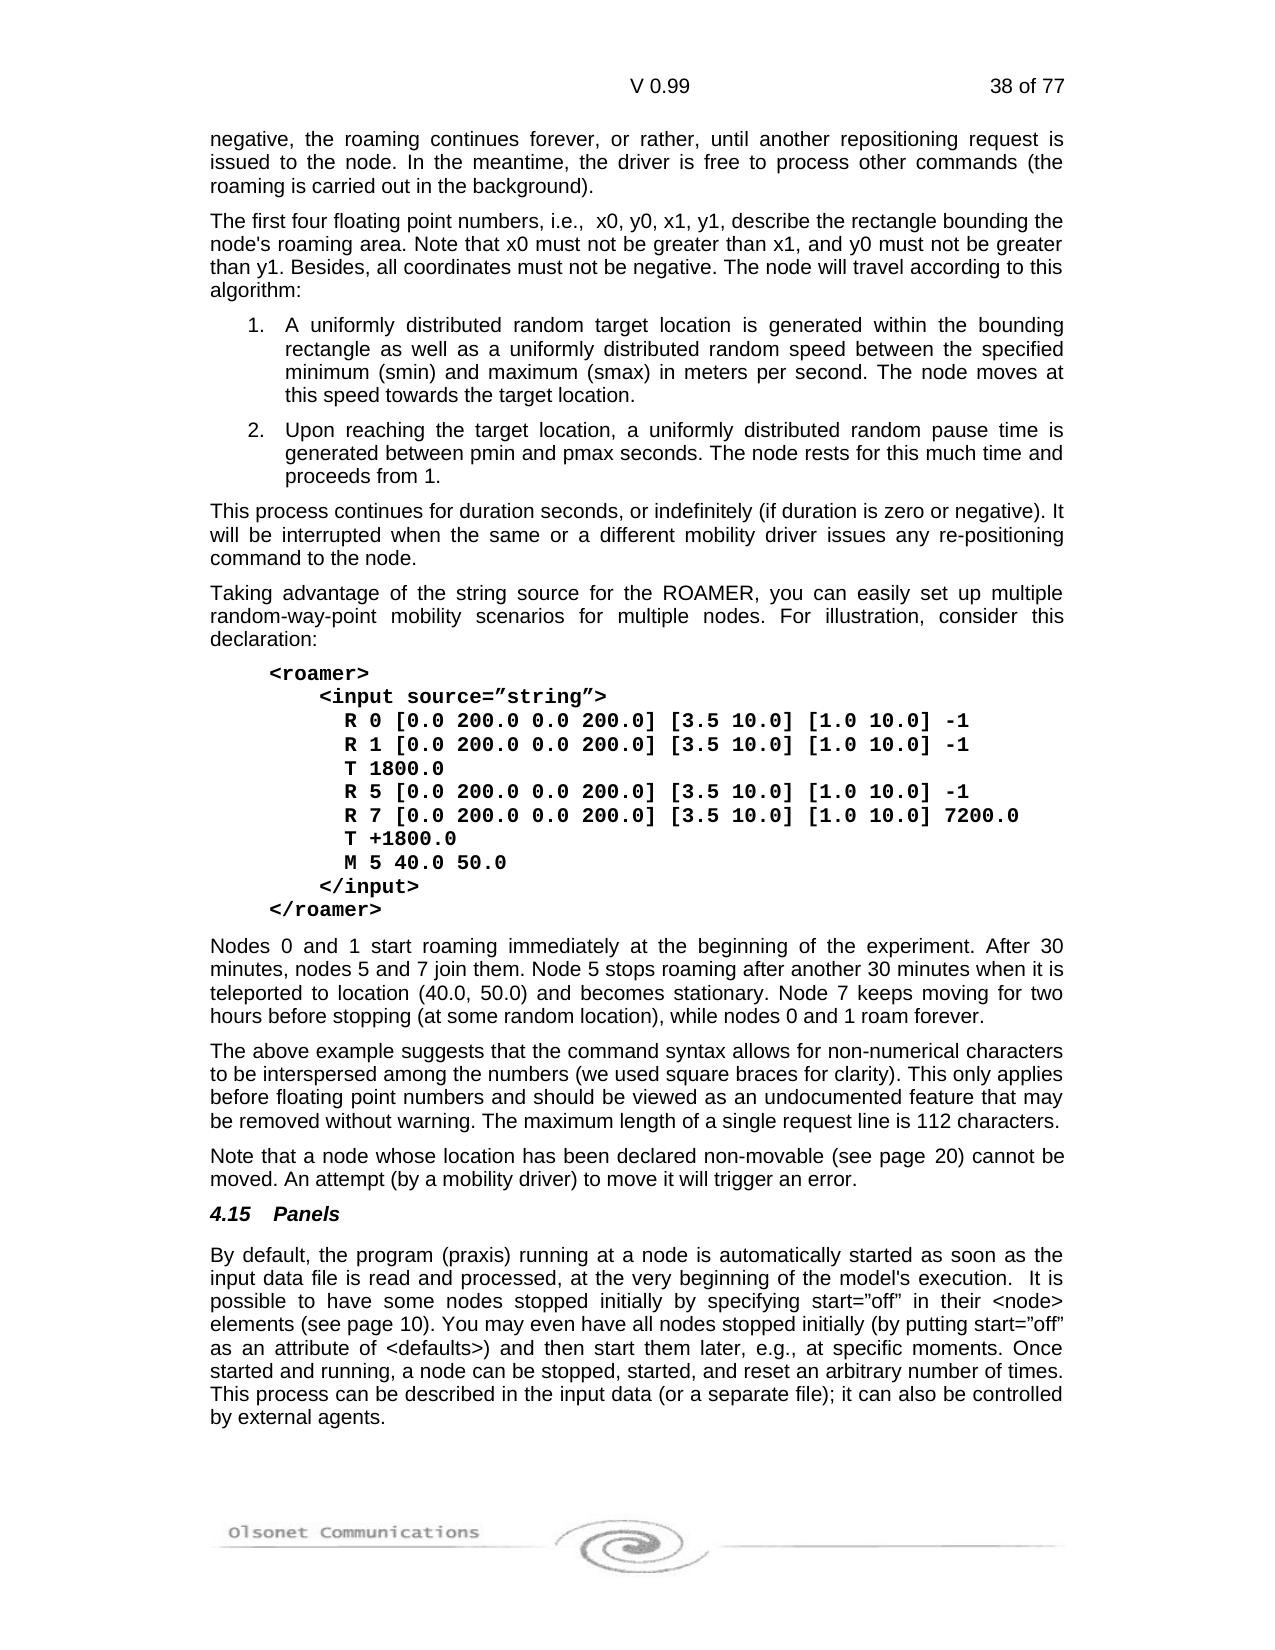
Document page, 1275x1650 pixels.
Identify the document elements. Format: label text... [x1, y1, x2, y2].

picture [210, 1504, 1065, 1596]
text negative, the roaming continues forever, or rather, until another repositioning request is issued to the node. In the meantime, the driver is free to process other commands (the roaming is carried out in the background). [210, 128, 1065, 197]
text Note that a node whose location has been declared non-movable (see page 20) cannot be moved. An attempt (by a mobility driver) to move it will trigger an error. [210, 1144, 1065, 1191]
list A uniformly distributed random target location is generated within the bounding rectangle as well as a uniformly distributed random speed between the specified minimum (smin) and maximum (smax) in meters per second. The node moves at this speed towards the target location. [247, 314, 1065, 407]
text By default, the program (praxis) running at a node is automatically started as soon as the input data file is read and processed, at the very beginning of the model's execution. It is possible to have some nodes stopped initially by specifying start=”off” in their <node> elements (see page 10). You may even have all nodes stopped initially (by putting start=”off” as an attribute of <defaults>) and then start them later, e.g., at specific moments. Once started and running, a node can be stopped, started, and reset an arbitrary number of times. This process can be described in the input data (or a separate file); it can also be controlled by external agents. [210, 1243, 1065, 1429]
list Upon reaching the target location, a uniformly distributed random pause time is generated between pmin and pmax seconds. The node rests for this much time and proceeds from 1. [247, 418, 1065, 488]
text <input source=”string”> [269, 687, 1065, 710]
text This process continues for duration seconds, or indefinitely (if duration is zero or negative). It will be interrupted when the same or a different mobility driver issues any re-positioning command to the node. [210, 500, 1065, 570]
text T 1800.0 [269, 757, 1065, 781]
subtitle Panels [210, 1202, 1065, 1226]
text T +1800.0 [269, 828, 1065, 852]
text Taking advantage of the string source for the ROAMER, you can easily set up multiple random-way-point mobility scenarios for multiple nodes. For illustration, consider this declaration: [210, 581, 1065, 651]
text R 7 [0.0 200.0 0.0 200.0] [3.5 10.0] [1.0 10.0] 7200.0 [269, 805, 1065, 828]
text <roamer> [269, 663, 1065, 687]
text M 5 40.0 50.0 [269, 852, 1065, 876]
text </input> [269, 876, 1065, 899]
text The first four floating point numbers, i.e., x0, y0, x1, y1, describe the rectangle bounding the node's roaming area. Note that x0 must not be greater than x1, and y0 must not be greater than y1. Besides, all coordinates must not be negative. The node will travel according to this algorithm: [210, 209, 1065, 302]
text R 0 [0.0 200.0 0.0 200.0] [3.5 10.0] [1.0 10.0] -1 [269, 710, 1065, 734]
text The above example suggests that the command syntax allows for non-numerical characters to be interspersed among the numbers (we used square braces for clarity). This only applies before floating point numbers and should be viewed as an undocumented feature that may be removed without warning. The maximum length of a single request line is 112 characters. [210, 1039, 1065, 1132]
text R 5 [0.0 200.0 0.0 200.0] [3.5 10.0] [1.0 10.0] -1 [269, 781, 1065, 805]
text </roamer> [269, 899, 1065, 923]
text R 1 [0.0 200.0 0.0 200.0] [3.5 10.0] [1.0 10.0] -1 [269, 734, 1065, 757]
text Nodes 0 and 1 start roaming immediately at the beginning of the experiment. After 30 minutes, nodes 5 and 7 join them. Node 5 stops roaming after another 30 minutes when it is teleported to location (40.0, 50.0) and becomes stationary. Node 7 keeps moving for two hours before stopping (at some random location), while nodes 0 and 1 roam forever. [210, 935, 1065, 1028]
